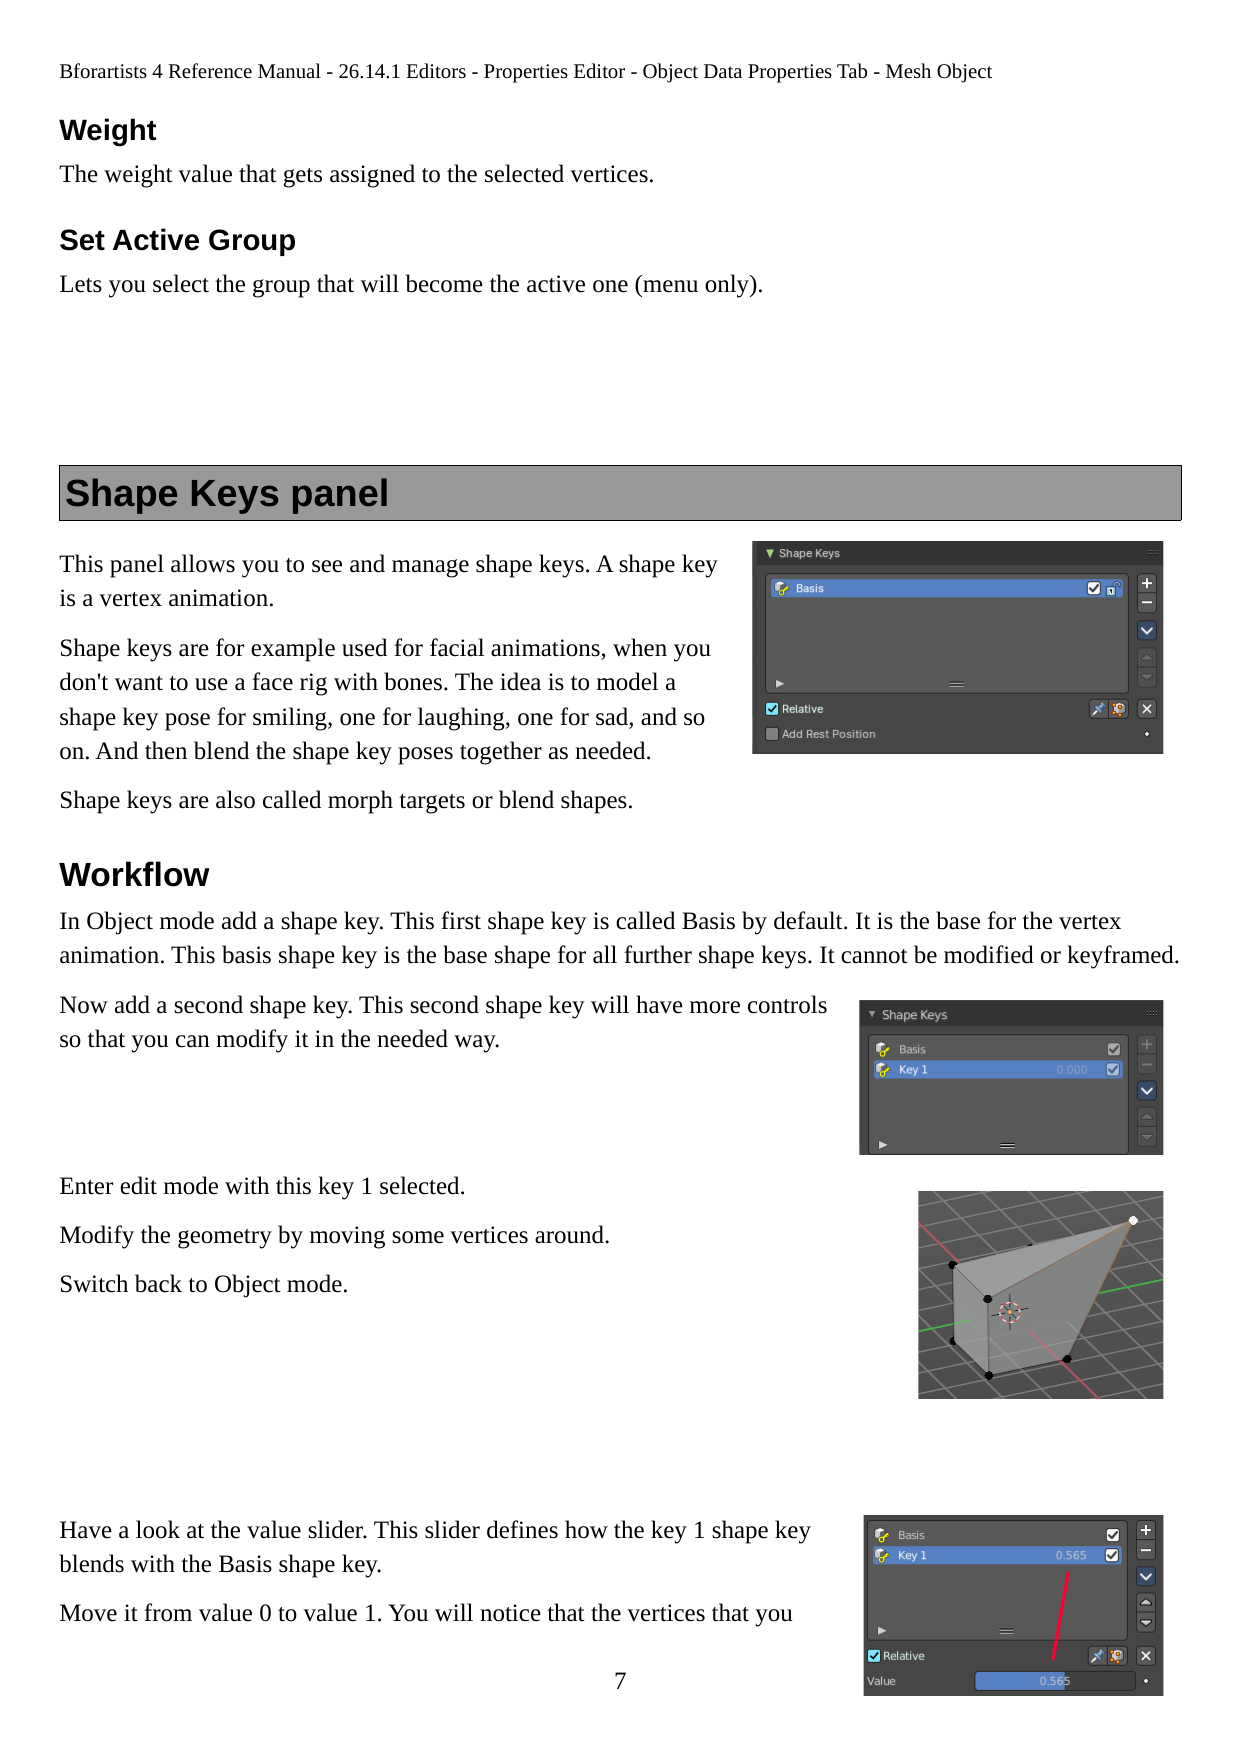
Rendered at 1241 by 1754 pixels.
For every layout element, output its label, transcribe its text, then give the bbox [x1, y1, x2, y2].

subtitle Weight [59, 113, 1181, 146]
text Lets you select the group that will become the active one (menu only). [59, 269, 1181, 297]
picture [859, 1000, 1164, 1155]
text Now add a second shape key. This second shape key will have more controls so that you can modify it in the needed way. [59, 990, 1181, 1053]
text The weight value that gets assigned to the selected vertices. [59, 159, 1181, 188]
text Enter edit mode with this key 1 selected. [59, 1171, 1181, 1200]
picture [918, 1191, 1164, 1399]
text Move it from value 0 to value 1. You will notice that the vertices that you [59, 1598, 863, 1627]
text Shape keys are also called morph targets or blend shapes. [59, 785, 1181, 814]
text In Object mode add a shape key. This first shape key is called Basis by default. It is the base for the vertex animation. This basis shape key is the base shape for all further shape keys. It cannot be modified or keyframed. [59, 906, 1181, 969]
table_header Shape Keys panel [60, 466, 1181, 520]
text This panel allows you to see and manage shape keys. A shape key is a vertex animation. [59, 549, 752, 612]
text Modify the geometry by moving some vertices around. [59, 1220, 918, 1249]
picture [863, 1515, 1164, 1696]
text Shape keys are for example used for facial animations, when you don't want to use a face rig with bones. The idea is to model a shape key pose for smiling, one for laughing, one for sad, and so on. And then blend the shape key poses together as needed. [59, 633, 1181, 765]
subtitle Set Active Group [59, 222, 1181, 256]
picture [752, 541, 1164, 754]
text Switch back to Object mode. [59, 1269, 918, 1298]
text Have a look at the value slider. This slider defines how the key 1 shape key blends with the Basis shape key. [59, 1515, 863, 1578]
subtitle Workflow [59, 855, 1181, 894]
